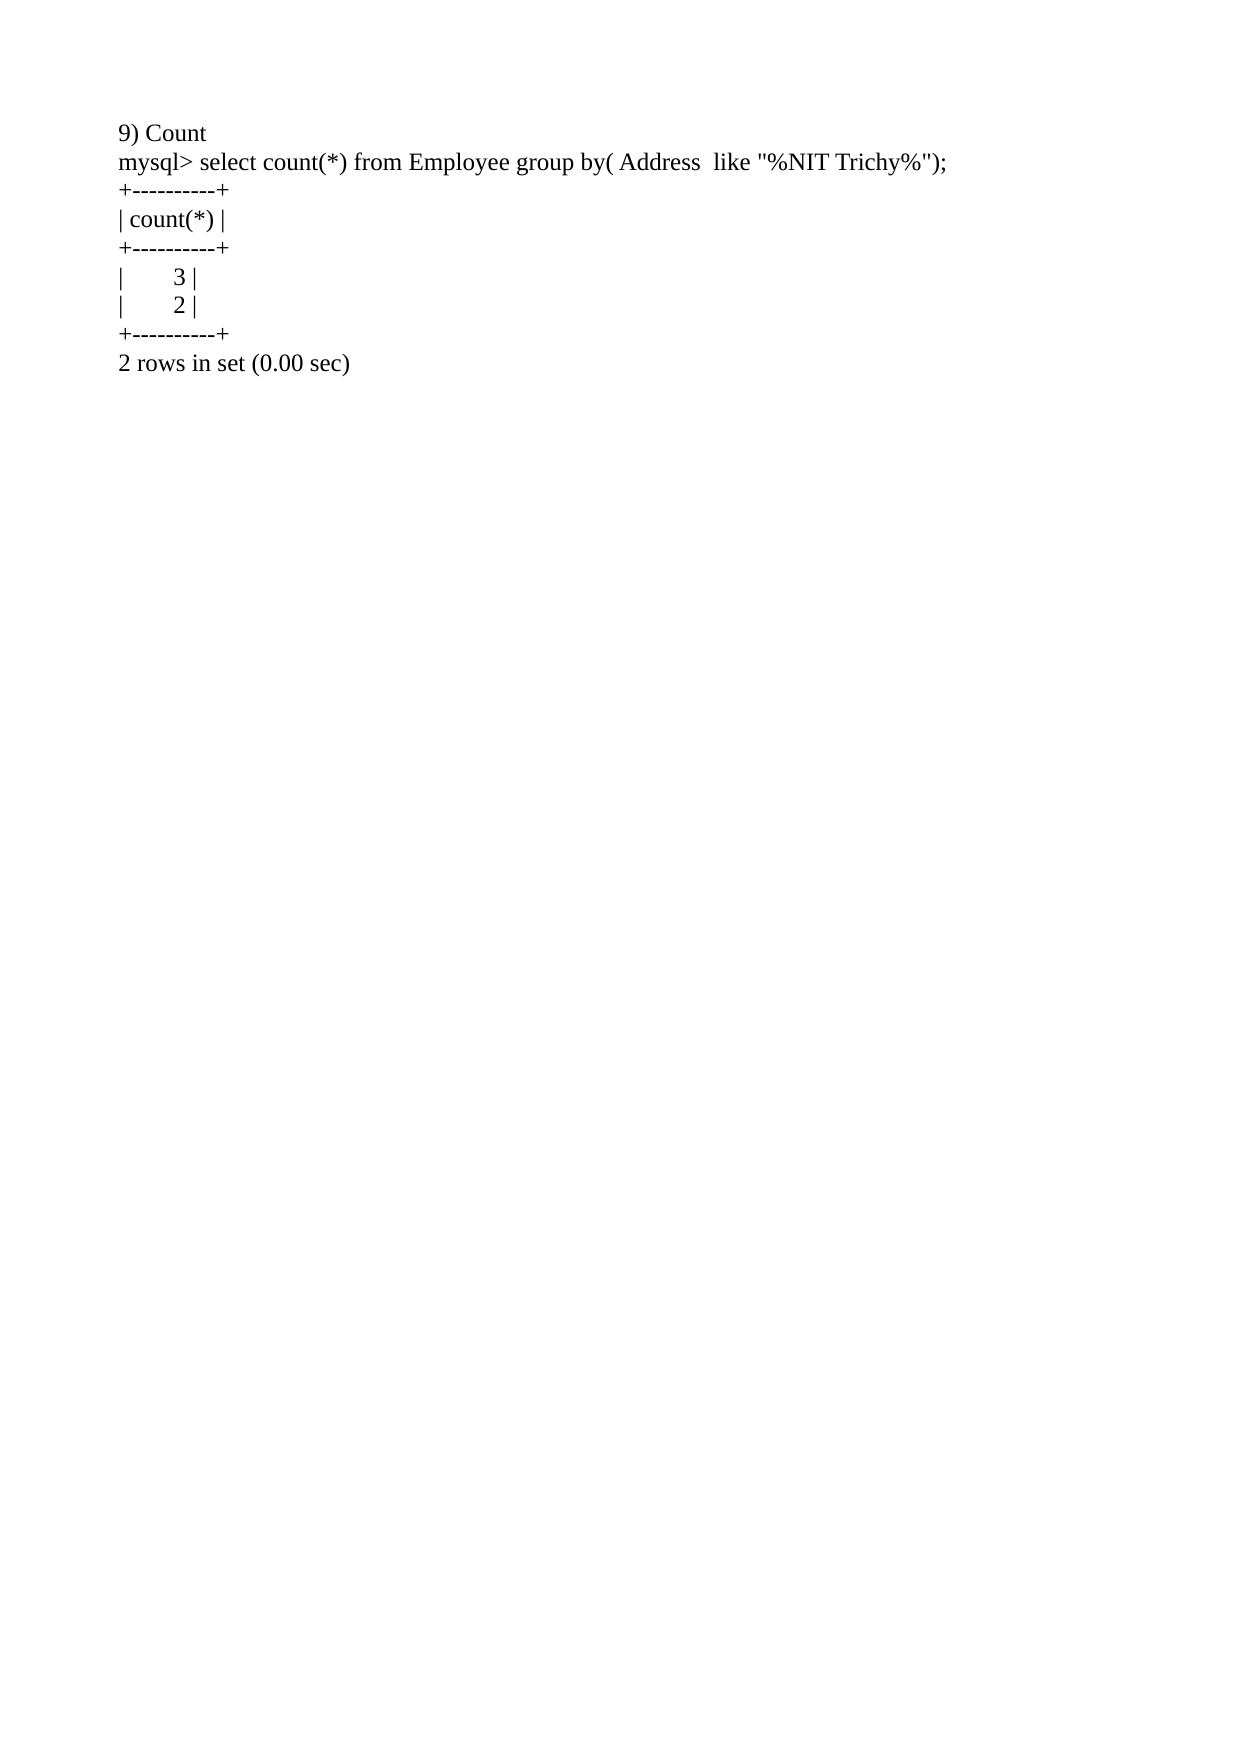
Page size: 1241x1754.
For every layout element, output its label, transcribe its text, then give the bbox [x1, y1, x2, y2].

text +----------+ [118, 233, 1122, 262]
text +----------+ [118, 176, 1122, 204]
text 9) Count [118, 118, 1122, 147]
text | 2 | [118, 291, 1122, 319]
text 2 rows in set (0.00 sec) [118, 348, 1122, 377]
text | 3 | [118, 262, 1122, 291]
text mysql> select count(*) from Employee group by( Address like "%NIT Trichy%"); [118, 147, 1122, 176]
text | count(*) | [118, 204, 1122, 233]
text +----------+ [118, 319, 1122, 348]
